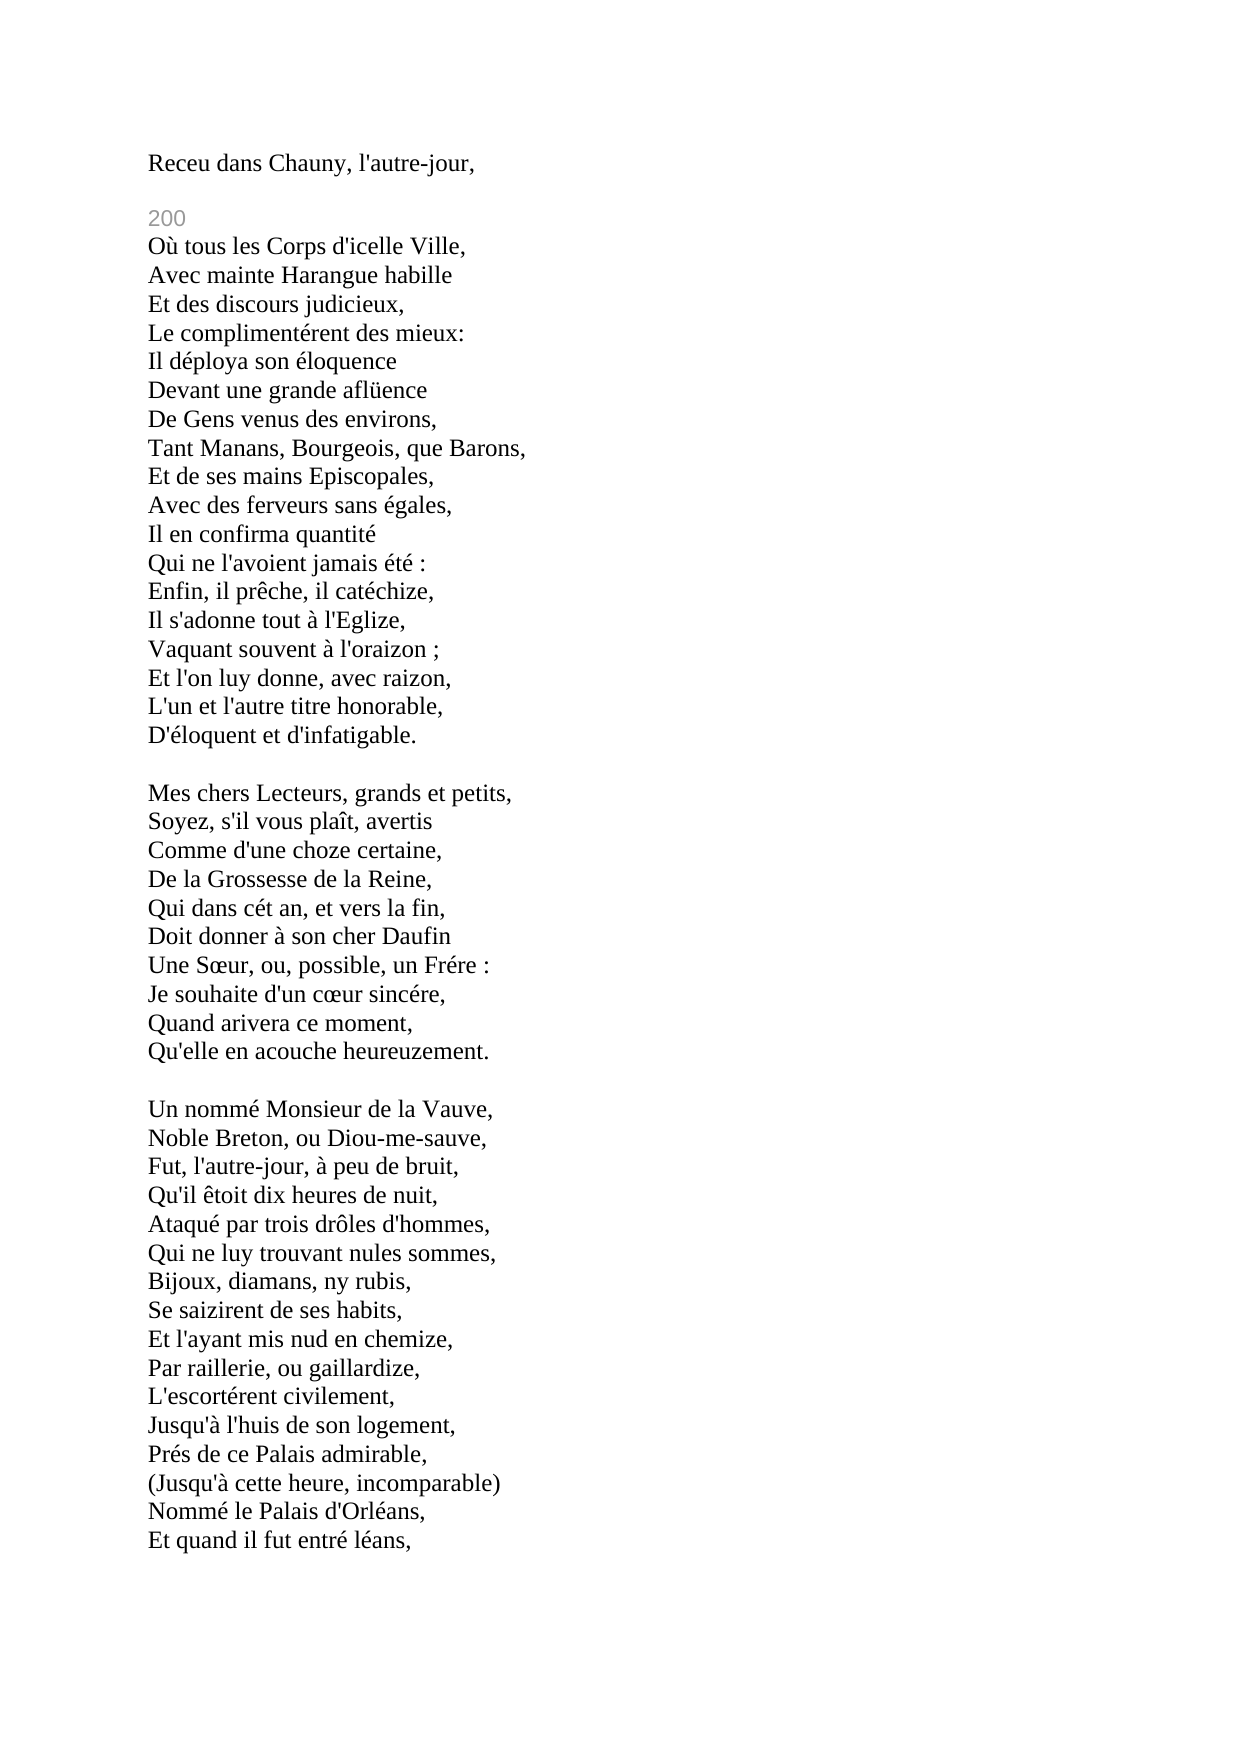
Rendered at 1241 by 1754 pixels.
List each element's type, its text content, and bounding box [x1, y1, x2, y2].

text Où tous les Corps d'icelle Ville, [148, 231, 1093, 260]
text L'escortérent civilement, [148, 1381, 1093, 1410]
text Receu dans Chauny, l'autre-jour, [148, 148, 1093, 176]
text Un nommé Monsieur de la Vauve, [148, 1094, 1093, 1123]
text Avec des ferveurs sans égales, [148, 490, 1093, 519]
text Ataqué par trois drôles d'hommes, [148, 1209, 1093, 1238]
text Bijoux, diamans, ny rubis, [148, 1266, 1093, 1295]
text Qu'elle en acouche heureuzement. [148, 1036, 1093, 1065]
text De Gens venus des environs, [148, 404, 1093, 433]
text Et quand il fut entré léans, [148, 1525, 1093, 1554]
text Nommé le Palais d'Orléans, [148, 1496, 1093, 1525]
text Soyez, s'il vous plaît, avertis [148, 806, 1093, 835]
text Et de ses mains Episcopales, [148, 461, 1093, 490]
text Noble Breton, ou Diou-me-sauve, [148, 1123, 1093, 1151]
text Je souhaite d'un cœur sincére, [148, 979, 1093, 1008]
text Doit donner à son cher Daufin [148, 921, 1093, 950]
text Mes chers Lecteurs, grands et petits, [148, 778, 1093, 806]
text D'éloquent et d'infatigable. [148, 720, 1093, 749]
text Quand arivera ce moment, [148, 1008, 1093, 1036]
text Le complimentérent des mieux: [148, 318, 1093, 346]
text Il en confirma quantité [148, 519, 1093, 548]
text Vaquant souvent à l'oraizon ; [148, 634, 1093, 663]
text Qui ne luy trouvant nules sommes, [148, 1238, 1093, 1266]
text Devant une grande aflüence [148, 375, 1093, 404]
text Comme d'une choze certaine, [148, 835, 1093, 864]
text 200 [148, 205, 1093, 231]
text Avec mainte Harangue habille [148, 260, 1093, 289]
text L'un et l'autre titre honorable, [148, 691, 1093, 720]
text Il déploya son éloquence [148, 346, 1093, 375]
text Qui ne l'avoient jamais été : [148, 548, 1093, 576]
text Se saizirent de ses habits, [148, 1295, 1093, 1324]
text Prés de ce Palais admirable, [148, 1439, 1093, 1468]
text Qu'il êtoit dix heures de nuit, [148, 1180, 1093, 1209]
text Par raillerie, ou gaillardize, [148, 1353, 1093, 1381]
text Et l'ayant mis nud en chemize, [148, 1324, 1093, 1353]
text Et des discours judicieux, [148, 289, 1093, 318]
text Jusqu'à l'huis de son logement, [148, 1410, 1093, 1439]
text De la Grossesse de la Reine, [148, 864, 1093, 893]
text Et l'on luy donne, avec raizon, [148, 663, 1093, 691]
text Qui dans cét an, et vers la fin, [148, 893, 1093, 921]
text Fut, l'autre-jour, à peu de bruit, [148, 1151, 1093, 1180]
text (Jusqu'à cette heure, incomparable) [148, 1468, 1093, 1496]
text Enfin, il prêche, il catéchize, [148, 576, 1093, 605]
text Tant Manans, Bourgeois, que Barons, [148, 433, 1093, 461]
text Une Sœur, ou, possible, un Frére : [148, 950, 1093, 979]
text Il s'adonne tout à l'Eglize, [148, 605, 1093, 634]
